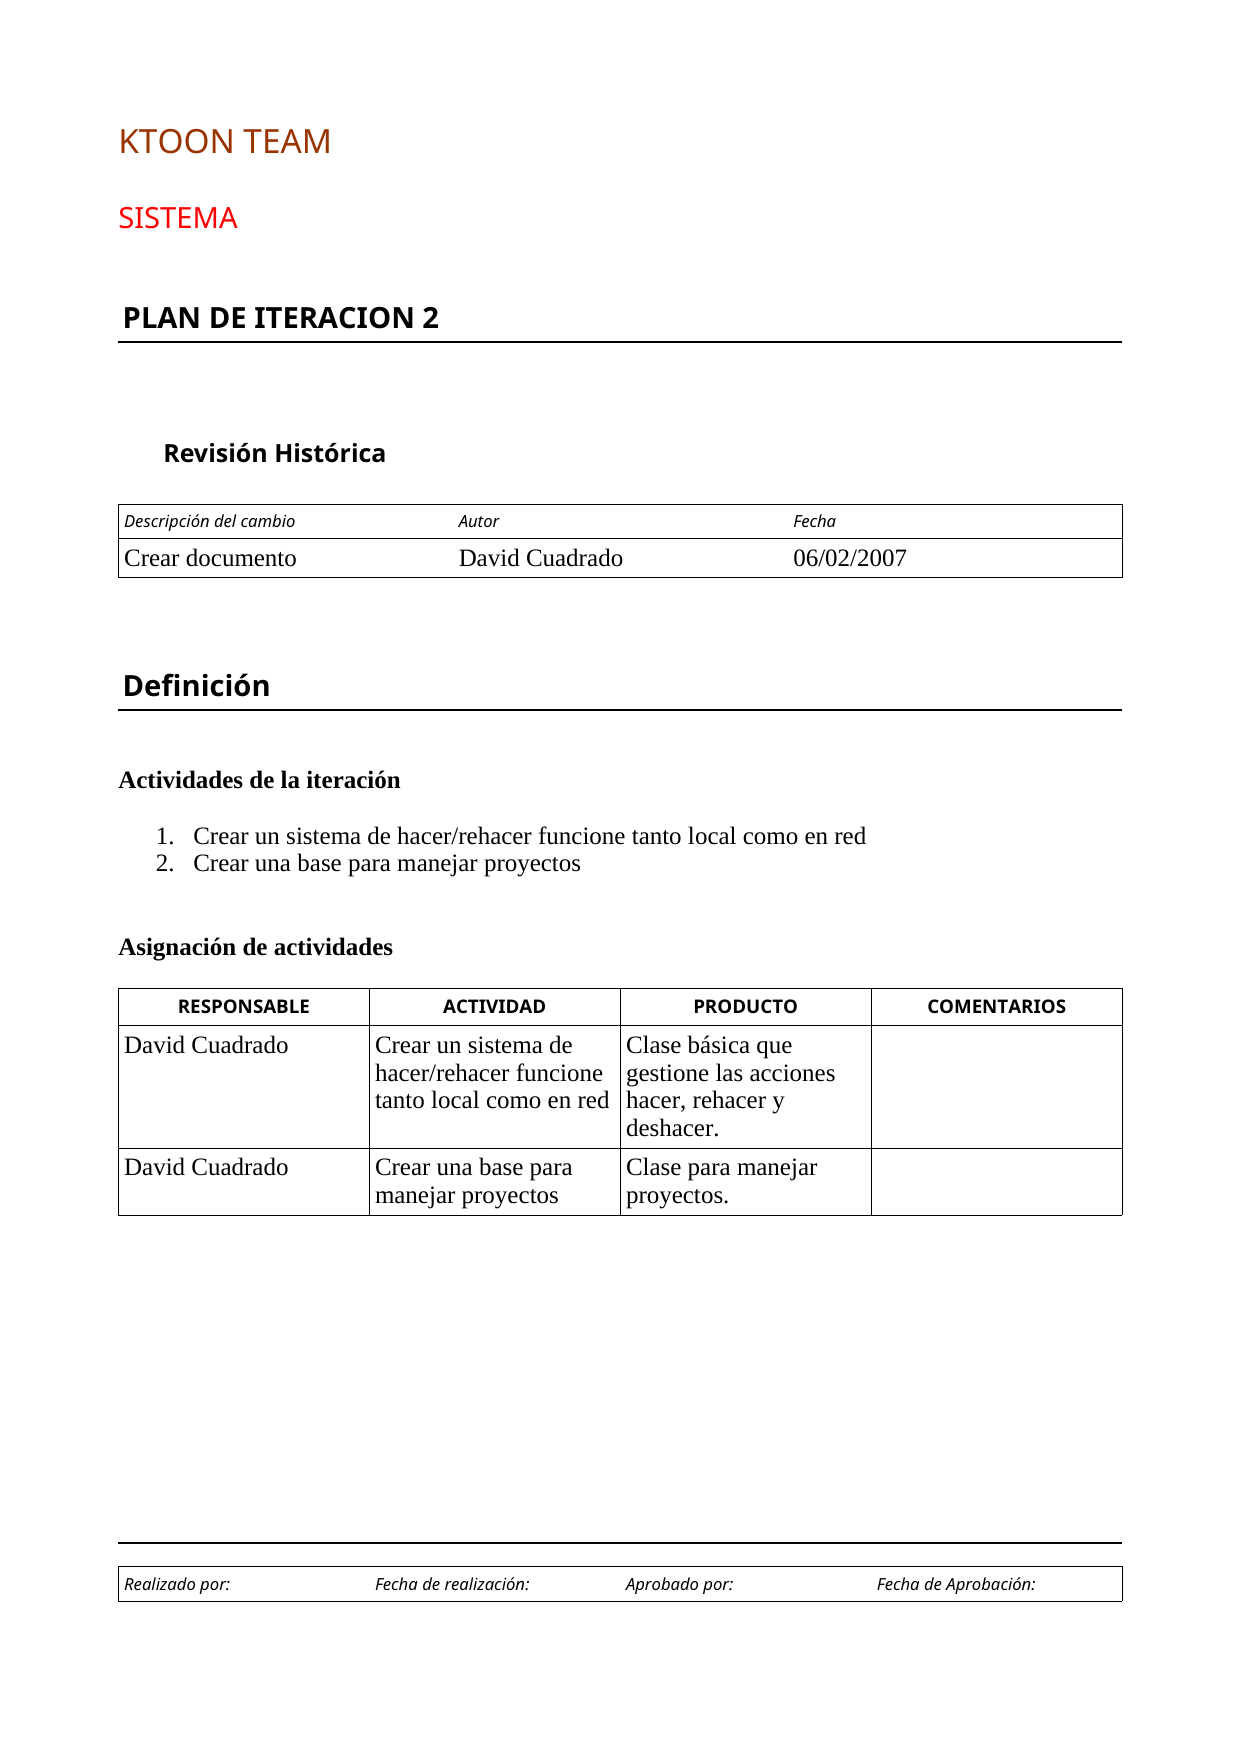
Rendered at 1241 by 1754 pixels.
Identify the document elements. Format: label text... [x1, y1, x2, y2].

table_header RESPONSABLE [119, 989, 369, 1025]
table_header ACTIVIDAD [370, 989, 620, 1025]
text KTOON TEAM [118, 118, 1122, 163]
table_cell [872, 1026, 1122, 1147]
table_cell David Cuadrado [453, 539, 787, 577]
table_cell David Cuadrado [119, 1026, 369, 1147]
table_header Descripción del cambio [119, 505, 453, 538]
list Crear un sistema de hacer/rehacer funcione tanto local como en red [156, 822, 1122, 849]
list Crear una base para manejar proyectos [156, 849, 1122, 877]
table_cell Clase para manejar proyectos. [621, 1149, 871, 1214]
table_cell [872, 1149, 1122, 1214]
table_header Fecha de realización: [369, 1567, 620, 1601]
table_header COMENTARIOS [872, 989, 1122, 1025]
table_cell Clase básica que gestione las acciones hacer, rehacer y deshacer. [621, 1026, 871, 1147]
table_cell David Cuadrado [119, 1149, 369, 1214]
text Asignación de actividades [118, 933, 1122, 960]
table_cell Crear documento [119, 539, 453, 577]
table_header Fecha de Aprobación: [871, 1567, 1122, 1601]
subtitle Revisión Histórica [118, 436, 1122, 470]
table_cell 06/02/2007 [787, 539, 1122, 577]
text PLAN DE ITERACION 2 [118, 293, 1122, 341]
table_cell Crear un sistema de hacer/rehacer funcione tanto local como en red [370, 1026, 620, 1147]
table_header Fecha [787, 505, 1122, 538]
table_header PRODUCTO [621, 989, 871, 1025]
table_header Realizado por: [119, 1567, 369, 1601]
table_cell Crear una base para manejar proyectos [370, 1149, 620, 1214]
text Definición [118, 660, 1122, 709]
table_header Autor [453, 505, 787, 538]
text Actividades de la iteración [118, 766, 1122, 794]
table_header Aprobado por: [620, 1567, 871, 1601]
text SISTEMA [118, 198, 1122, 237]
